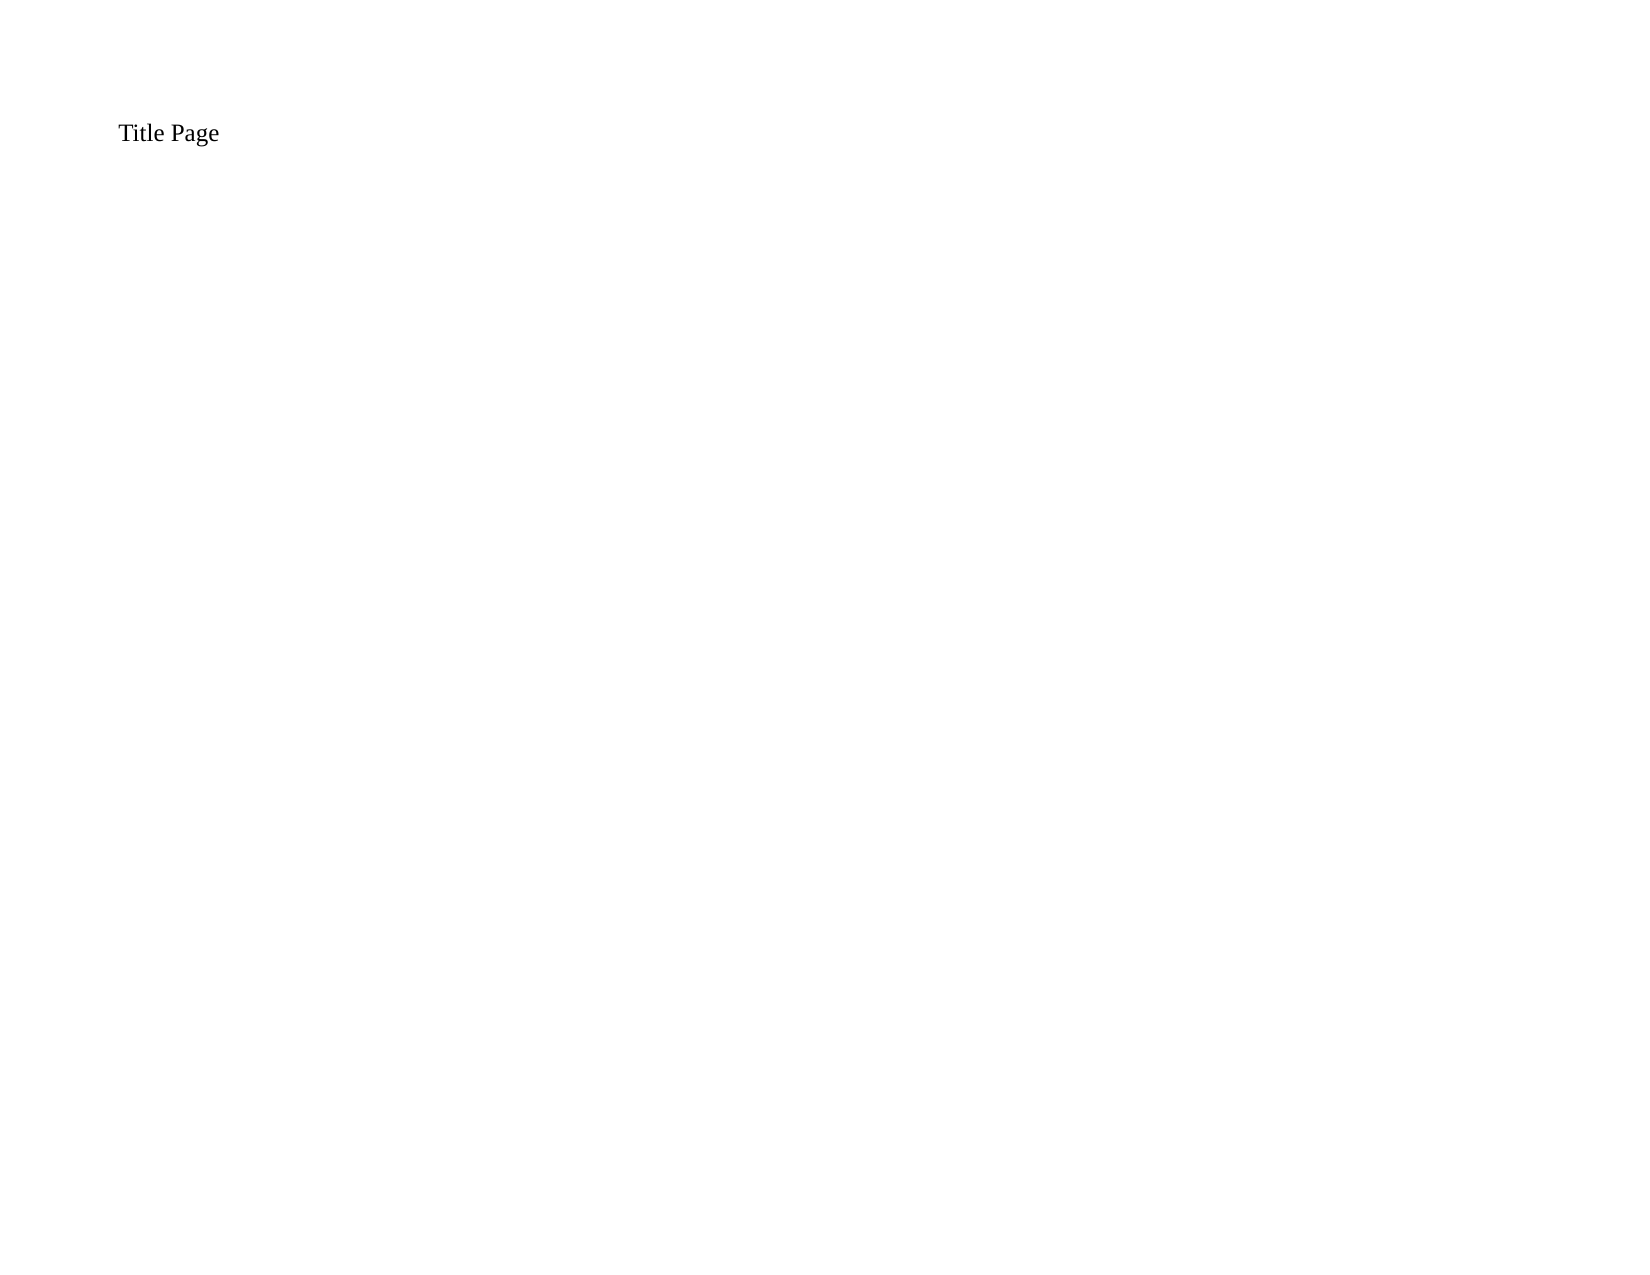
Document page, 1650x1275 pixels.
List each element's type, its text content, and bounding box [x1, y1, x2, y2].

text Title Page [118, 118, 1532, 147]
